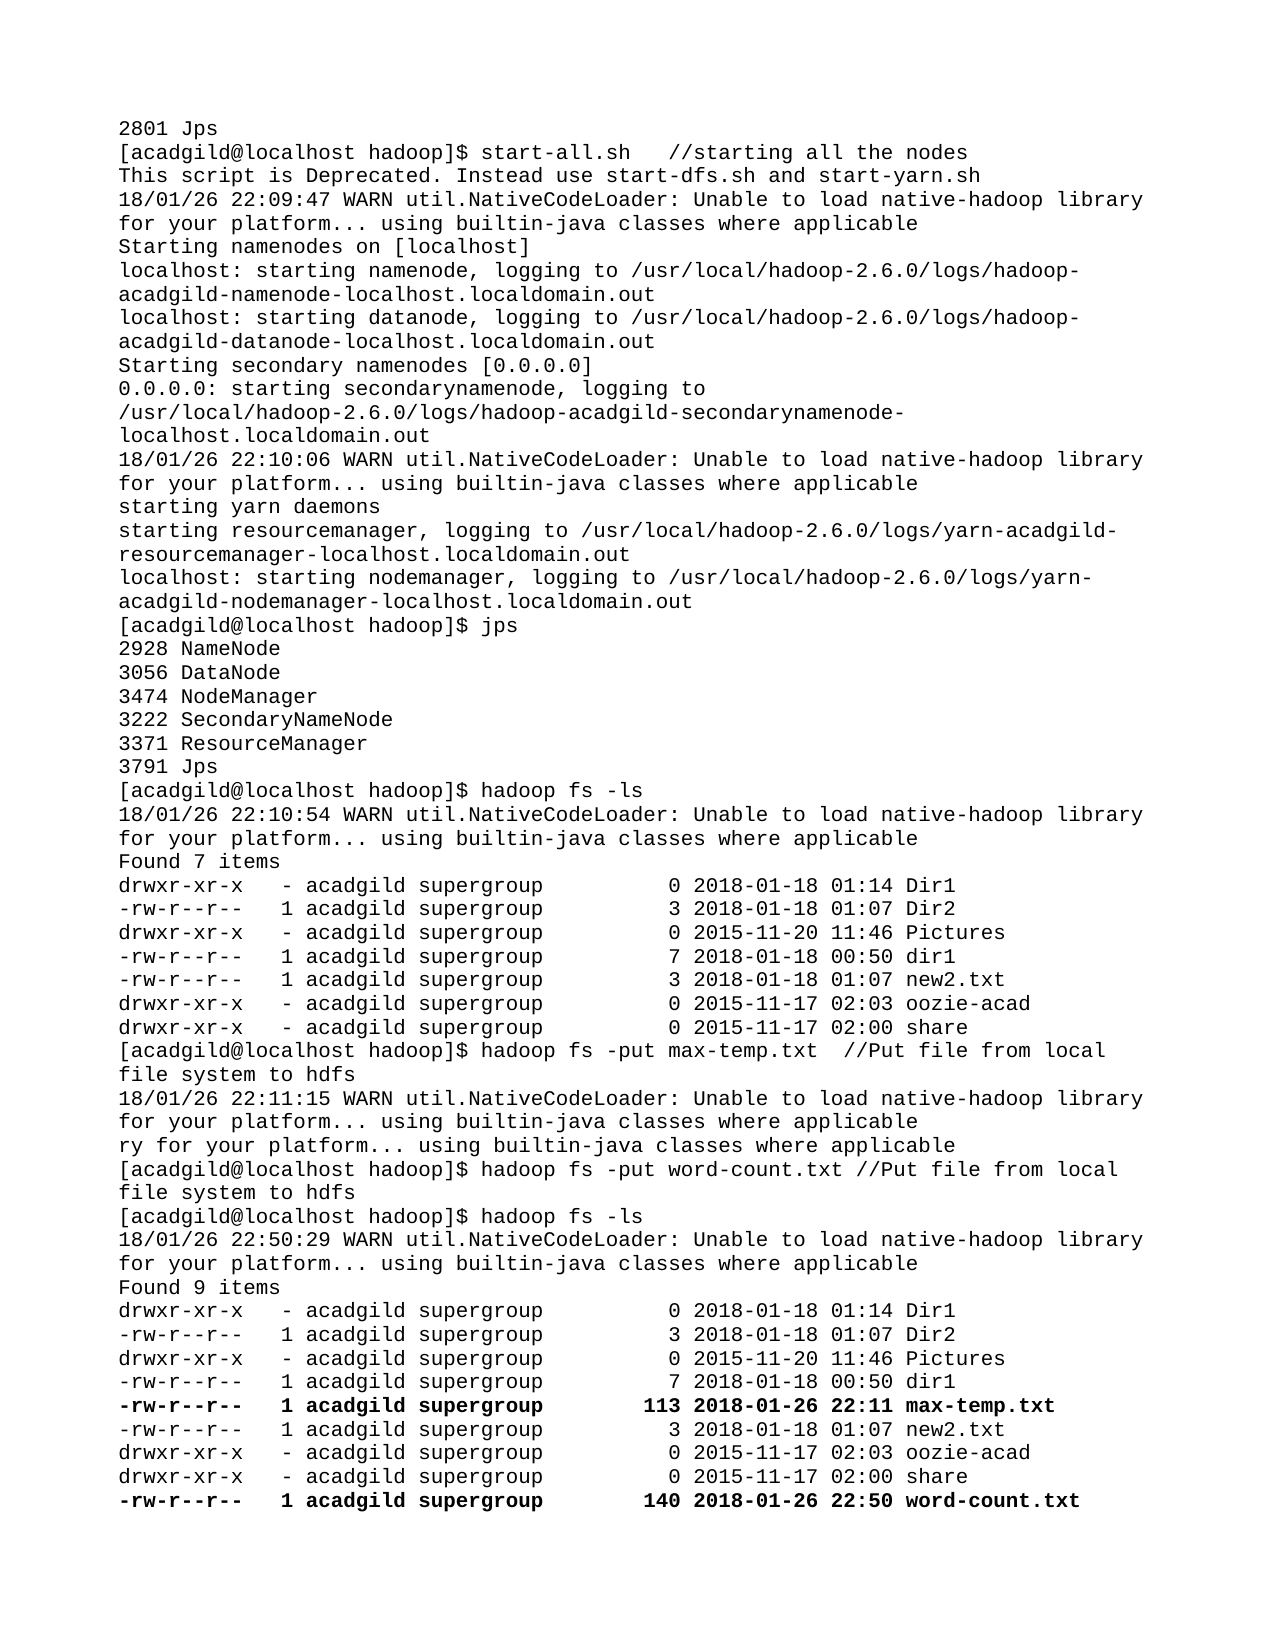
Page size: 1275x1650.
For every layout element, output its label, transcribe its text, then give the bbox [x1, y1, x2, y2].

text 3056 DataNode [118, 662, 1157, 686]
text [acadgild@localhost hadoop]$ hadoop fs -put word-count.txt //Put file from local file system to hdfs [118, 1158, 1157, 1206]
text This script is Deprecated. Instead use start-dfs.sh and start-yarn.sh [118, 165, 1157, 189]
text 18/01/26 22:10:54 WARN util.NativeCodeLoader: Unable to load native-hadoop library for your platform... using builtin-java classes where applicable [118, 804, 1157, 851]
text 0.0.0.0: starting secondarynamenode, logging to /usr/local/hadoop-2.6.0/logs/hadoop-acadgild-secondarynamenode-localhost.localdomain.out [118, 378, 1157, 449]
text -rw-r--r-- 1 acadgild supergroup 3 2018-01-18 01:07 new2.txt [118, 969, 1157, 993]
text -rw-r--r-- 1 acadgild supergroup 3 2018-01-18 01:07 Dir2 [118, 1324, 1157, 1348]
text localhost: starting nodemanager, logging to /usr/local/hadoop-2.6.0/logs/yarn-acadgild-nodemanager-localhost.localdomain.out [118, 567, 1157, 615]
text Found 7 items [118, 851, 1157, 875]
text [acadgild@localhost hadoop]$ hadoop fs -ls [118, 780, 1157, 804]
text Starting secondary namenodes [0.0.0.0] [118, 354, 1157, 378]
text starting yarn daemons [118, 496, 1157, 520]
text 3371 ResourceManager [118, 733, 1157, 757]
text 2928 NameNode [118, 638, 1157, 662]
text 3791 Jps [118, 757, 1157, 780]
text -rw-r--r-- 1 acadgild supergroup 113 2018-01-26 22:11 max-temp.txt [118, 1395, 1157, 1419]
text localhost: starting datanode, logging to /usr/local/hadoop-2.6.0/logs/hadoop-acadgild-datanode-localhost.localdomain.out [118, 307, 1157, 354]
text -rw-r--r-- 1 acadgild supergroup 3 2018-01-18 01:07 new2.txt [118, 1419, 1157, 1442]
text drwxr-xr-x - acadgild supergroup 0 2015-11-20 11:46 Pictures [118, 1348, 1157, 1371]
text -rw-r--r-- 1 acadgild supergroup 140 2018-01-26 22:50 word-count.txt [118, 1489, 1157, 1513]
text 18/01/26 22:50:29 WARN util.NativeCodeLoader: Unable to load native-hadoop library for your platform... using builtin-java classes where applicable [118, 1229, 1157, 1277]
text drwxr-xr-x - acadgild supergroup 0 2015-11-17 02:00 share [118, 1017, 1157, 1040]
text drwxr-xr-x - acadgild supergroup 0 2015-11-17 02:03 oozie-acad [118, 993, 1157, 1017]
text drwxr-xr-x - acadgild supergroup 0 2018-01-18 01:14 Dir1 [118, 1300, 1157, 1324]
text drwxr-xr-x - acadgild supergroup 0 2018-01-18 01:14 Dir1 [118, 875, 1157, 898]
text 18/01/26 22:09:47 WARN util.NativeCodeLoader: Unable to load native-hadoop library for your platform... using builtin-java classes where applicable [118, 189, 1157, 236]
text localhost: starting namenode, logging to /usr/local/hadoop-2.6.0/logs/hadoop-acadgild-namenode-localhost.localdomain.out [118, 260, 1157, 307]
text starting resourcemanager, logging to /usr/local/hadoop-2.6.0/logs/yarn-acadgild-resourcemanager-localhost.localdomain.out [118, 520, 1157, 567]
text Starting namenodes on [localhost] [118, 236, 1157, 260]
text -rw-r--r-- 1 acadgild supergroup 7 2018-01-18 00:50 dir1 [118, 1371, 1157, 1395]
text -rw-r--r-- 1 acadgild supergroup 3 2018-01-18 01:07 Dir2 [118, 898, 1157, 922]
text drwxr-xr-x - acadgild supergroup 0 2015-11-17 02:00 share [118, 1466, 1157, 1489]
text 18/01/26 22:11:15 WARN util.NativeCodeLoader: Unable to load native-hadoop library for your platform... using builtin-java classes where applicable [118, 1088, 1157, 1135]
text drwxr-xr-x - acadgild supergroup 0 2015-11-17 02:03 oozie-acad [118, 1442, 1157, 1466]
text [acadgild@localhost hadoop]$ start-all.sh //starting all the nodes [118, 142, 1157, 165]
text 18/01/26 22:10:06 WARN util.NativeCodeLoader: Unable to load native-hadoop library for your platform... using builtin-java classes where applicable [118, 449, 1157, 496]
text [acadgild@localhost hadoop]$ hadoop fs -ls [118, 1206, 1157, 1229]
text 3222 SecondaryNameNode [118, 709, 1157, 733]
text Found 9 items [118, 1277, 1157, 1300]
text 3474 NodeManager [118, 686, 1157, 709]
text [acadgild@localhost hadoop]$ hadoop fs -put max-temp.txt //Put file from local file system to hdfs [118, 1040, 1157, 1088]
text [acadgild@localhost hadoop]$ jps [118, 615, 1157, 638]
text ry for your platform... using builtin-java classes where applicable [118, 1135, 1157, 1158]
text drwxr-xr-x - acadgild supergroup 0 2015-11-20 11:46 Pictures [118, 922, 1157, 946]
text -rw-r--r-- 1 acadgild supergroup 7 2018-01-18 00:50 dir1 [118, 946, 1157, 969]
text 2801 Jps [118, 118, 1157, 142]
